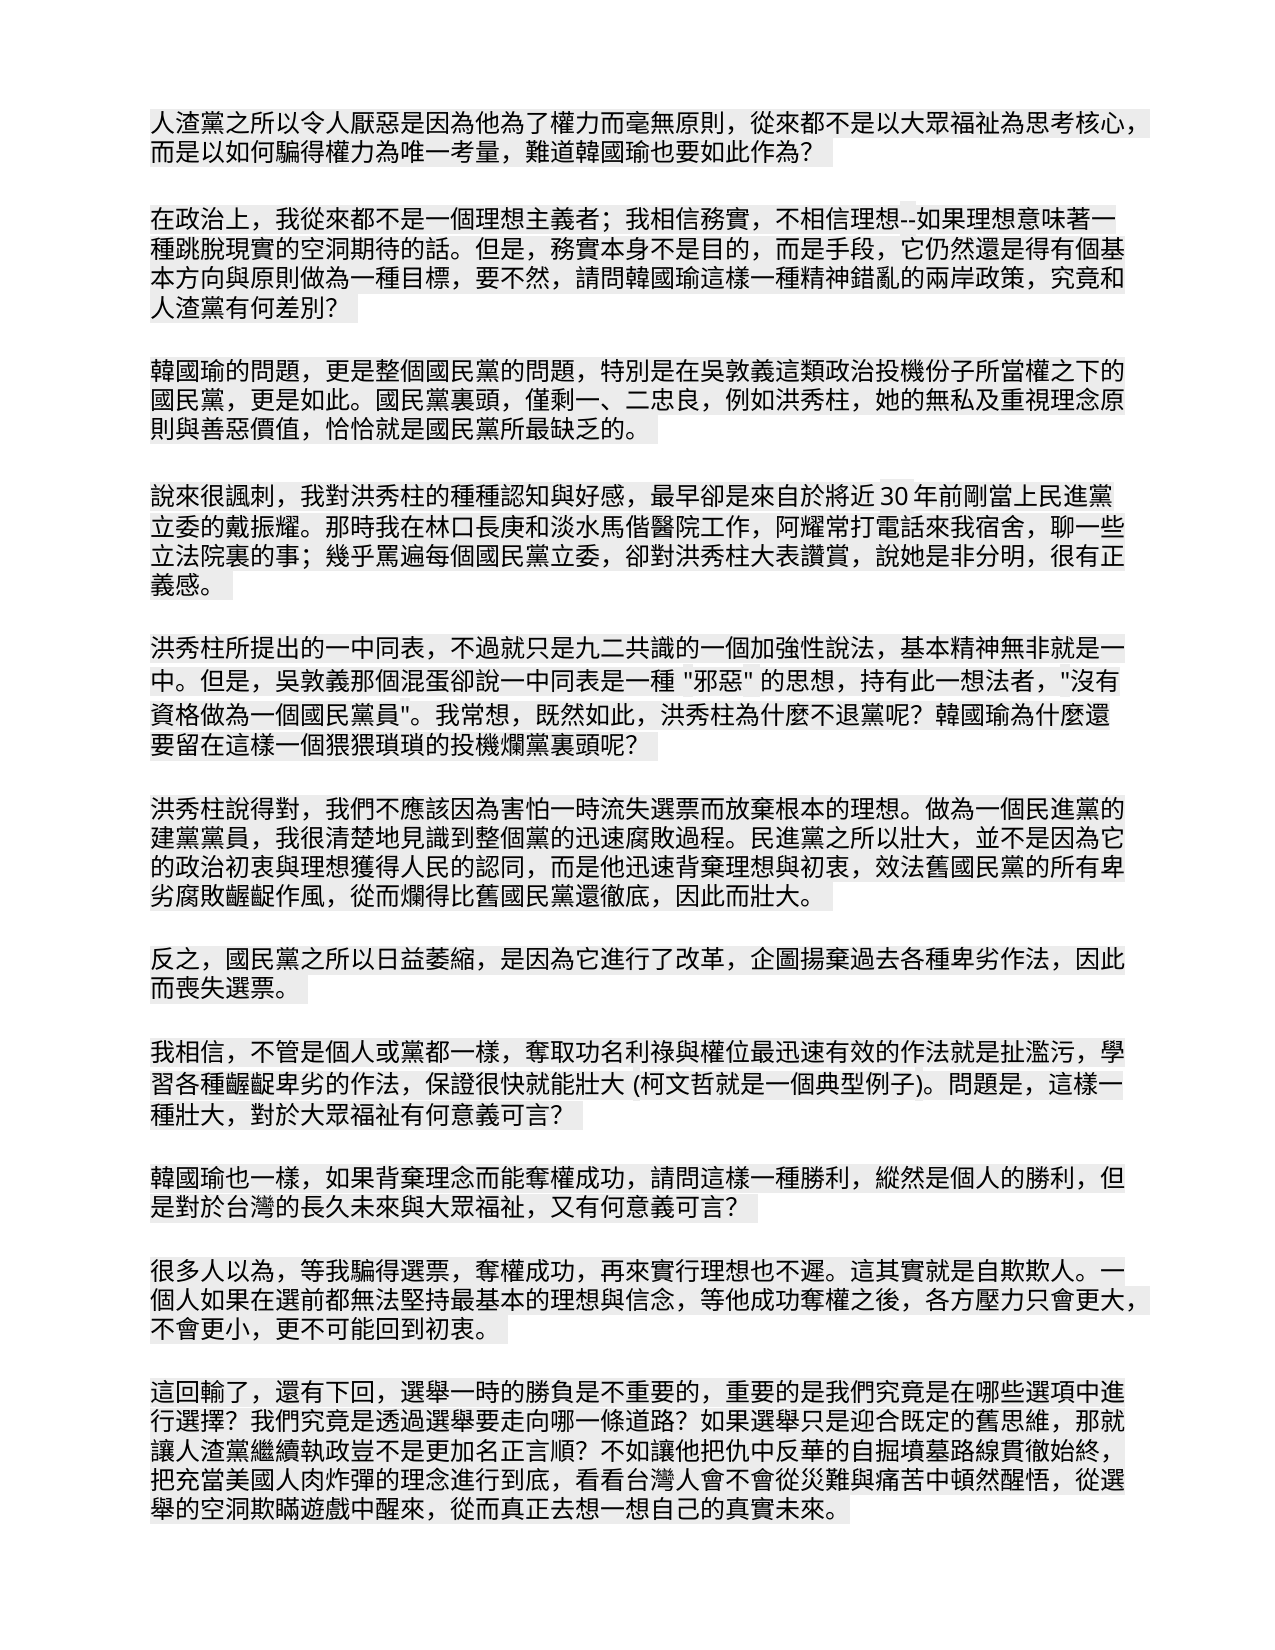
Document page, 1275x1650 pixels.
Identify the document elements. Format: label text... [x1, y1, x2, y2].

text 卡韓政變 (149)：韓國瑜是精神錯亂了嗎？ 陳真 2019. 08. 21. 為了騙選票，韓國瑜說，"國防靠美國"。最近人渣黨跟美國買了幾千億的武器，韓國瑜馬上發表中英文感謝狀，感謝川普。 所謂軍購，其實就是美國對台灣的一項勒索，動輒幾千億，就像黑道魚肉鄉民收取保護費那樣。其實大家心知肚明，如果兩岸開火，台灣只能撐上幾天，那麼，長年以來，勒緊褲腰帶，花幾兆幾千億的錢買武器，有意義嗎？ 黨外及民進黨在野時期的主要訴求之一，就是反軍購，甚至包括台獨聯盟，當時也都反軍購；而且經常告訴人民說，兩岸應該友好交流，如果因此可以取消軍購這麼一大筆支出，我們大家就可以有更好的生活了，我們的下一代就有更好的福利了，所以我們應該推翻國民黨。可是，一旦自己掌權，或是為了操弄反中騙選票，反不反軍購就不一定了，完全說不準了。 藍綠都一樣，在軍購議題上向來都採取一種反覆無常的政治操弄態度。但是，不管怎麼操弄，不管反或不反，或是一下反一下不反，變來變去，這筆天文數字般的殖民勒索始終跑不掉。台灣就像美國的獵物一樣，為其禁錮，供其吸血。 韓國瑜不是神仙，就算當上所謂總統，一時之間還是得接受這筆巨額勒索。我有政治現實感，我並不苛責這一點。但是，被勒索和積極表態畢竟是兩回事；韓國瑜居然大聲歌頌這樣一種勒索，以討好美國。這不會太荒唐、太精神錯亂嗎？ 不管是韓國瑜或國民黨，到底是在何種程度及何種意義上反或不反軍購，基本態度得講清楚；你不能一下反一下不反、早上反下午不反，那是發神經；你也不能反完之後突然又發表感謝狀，磕頭稱謝；你也不能一方面說要改善兩岸關係，一方面卻又 "感謝" 美國以凱子天價販售攻擊性武器以升級兩岸軍事對抗；你更不可能一方面說要發大財，一方面卻又朝著根本不可能發大財的舊方向積極表態。 比方說，韓國瑜說："死都不可能接受" (over my dead body) 一國兩制。那你到底是支持什麼？我真是被你搞得好亂；一方面反台獨，一方面也反對維持現狀，一方面又 "死都不可能接受" 一國兩制，一方面卻又 "強烈支持" 九二共識。可是，九二共識的基本定義就是一國，一個中國。一國可以一制，也可以兩制，如果死都不要兩制，那就只有一制的選項不是嗎？ 既然是一國一制，那就應該表明朝兩岸統一的方向走不是嗎？但是韓國瑜如今卻表現得比台獨還台獨。騙選票有必要騙到連自己的基本態度與所謂發大財的路線都全部推翻嗎？ 人渣黨之所以令人厭惡是因為他為了權力而毫無原則，從來都不是以大眾福祉為思考核心，而是以如何騙得權力為唯一考量，難道韓國瑜也要如此作為？ 在政治上，我從來都不是一個理想主義者；我相信務實，不相信理想--如果理想意味著一種跳脫現實的空洞期待的話。但是，務實本身不是目的，而是手段，它仍然還是得有個基本方向與原則做為一種目標，要不然，請問韓國瑜這樣一種精神錯亂的兩岸政策，究竟和人渣黨有何差別？ 韓國瑜的問題，更是整個國民黨的問題，特別是在吳敦義這類政治投機份子所當權之下的國民黨，更是如此。國民黨裏頭，僅剩一、二忠良，例如洪秀柱，她的無私及重視理念原則與善惡價值，恰恰就是國民黨所最缺乏的。 說來很諷刺，我對洪秀柱的種種認知與好感，最早卻是來自於將近30年前剛當上民進黨立委的戴振耀。那時我在林口長庚和淡水馬偕醫院工作，阿耀常打電話來我宿舍，聊一些立法院裏的事；幾乎罵遍每個國民黨立委，卻對洪秀柱大表讚賞，說她是非分明，很有正義感。 洪秀柱所提出的一中同表，不過就只是九二共識的一個加強性說法，基本精神無非就是一中。但是，吳敦義那個混蛋卻說一中同表是一種 "邪惡" 的思想，持有此一想法者，"沒有資格做為一個國民黨員"。我常想，既然如此，洪秀柱為什麼不退黨呢？韓國瑜為什麼還要留在這樣一個猥猥瑣瑣的投機爛黨裏頭呢？ 洪秀柱說得對，我們不應該因為害怕一時流失選票而放棄根本的理想。做為一個民進黨的建黨黨員，我很清楚地見識到整個黨的迅速腐敗過程。民進黨之所以壯大，並不是因為它的政治初衷與理想獲得人民的認同，而是他迅速背棄理想與初衷，效法舊國民黨的所有卑劣腐敗齷齪作風，從而爛得比舊國民黨還徹底，因此而壯大。 反之，國民黨之所以日益萎縮，是因為它進行了改革，企圖揚棄過去各種卑劣作法，因此而喪失選票。 我相信，不管是個人或黨都一樣，奪取功名利祿與權位最迅速有效的作法就是扯濫污，學習各種齷齪卑劣的作法，保證很快就能壯大 (柯文哲就是一個典型例子)。問題是，這樣一種壯大，對於大眾福祉有何意義可言？ 韓國瑜也一樣，如果背棄理念而能奪權成功，請問這樣一種勝利，縱然是個人的勝利，但是對於台灣的長久未來與大眾福祉，又有何意義可言？ 很多人以為，等我騙得選票，奪權成功，再來實行理想也不遲。這其實就是自欺欺人。一個人如果在選前都無法堅持最基本的理想與信念，等他成功奪權之後，各方壓力只會更大，不會更小，更不可能回到初衷。 這回輸了，還有下回，選舉一時的勝負是不重要的，重要的是我們究竟是在哪些選項中進行選擇？我們究竟是透過選舉要走向哪一條道路？如果選舉只是迎合既定的舊思維，那就讓人渣黨繼續執政豈不是更加名正言順？不如讓他把仇中反華的自掘墳墓路線貫徹始終，把充當美國人肉炸彈的理念進行到底，看看台灣人會不會從災難與痛苦中頓然醒悟，從選舉的空洞欺瞞遊戲中醒來，從而真正去想一想自己的真實未來。 [150, 75, 1125, 1524]
